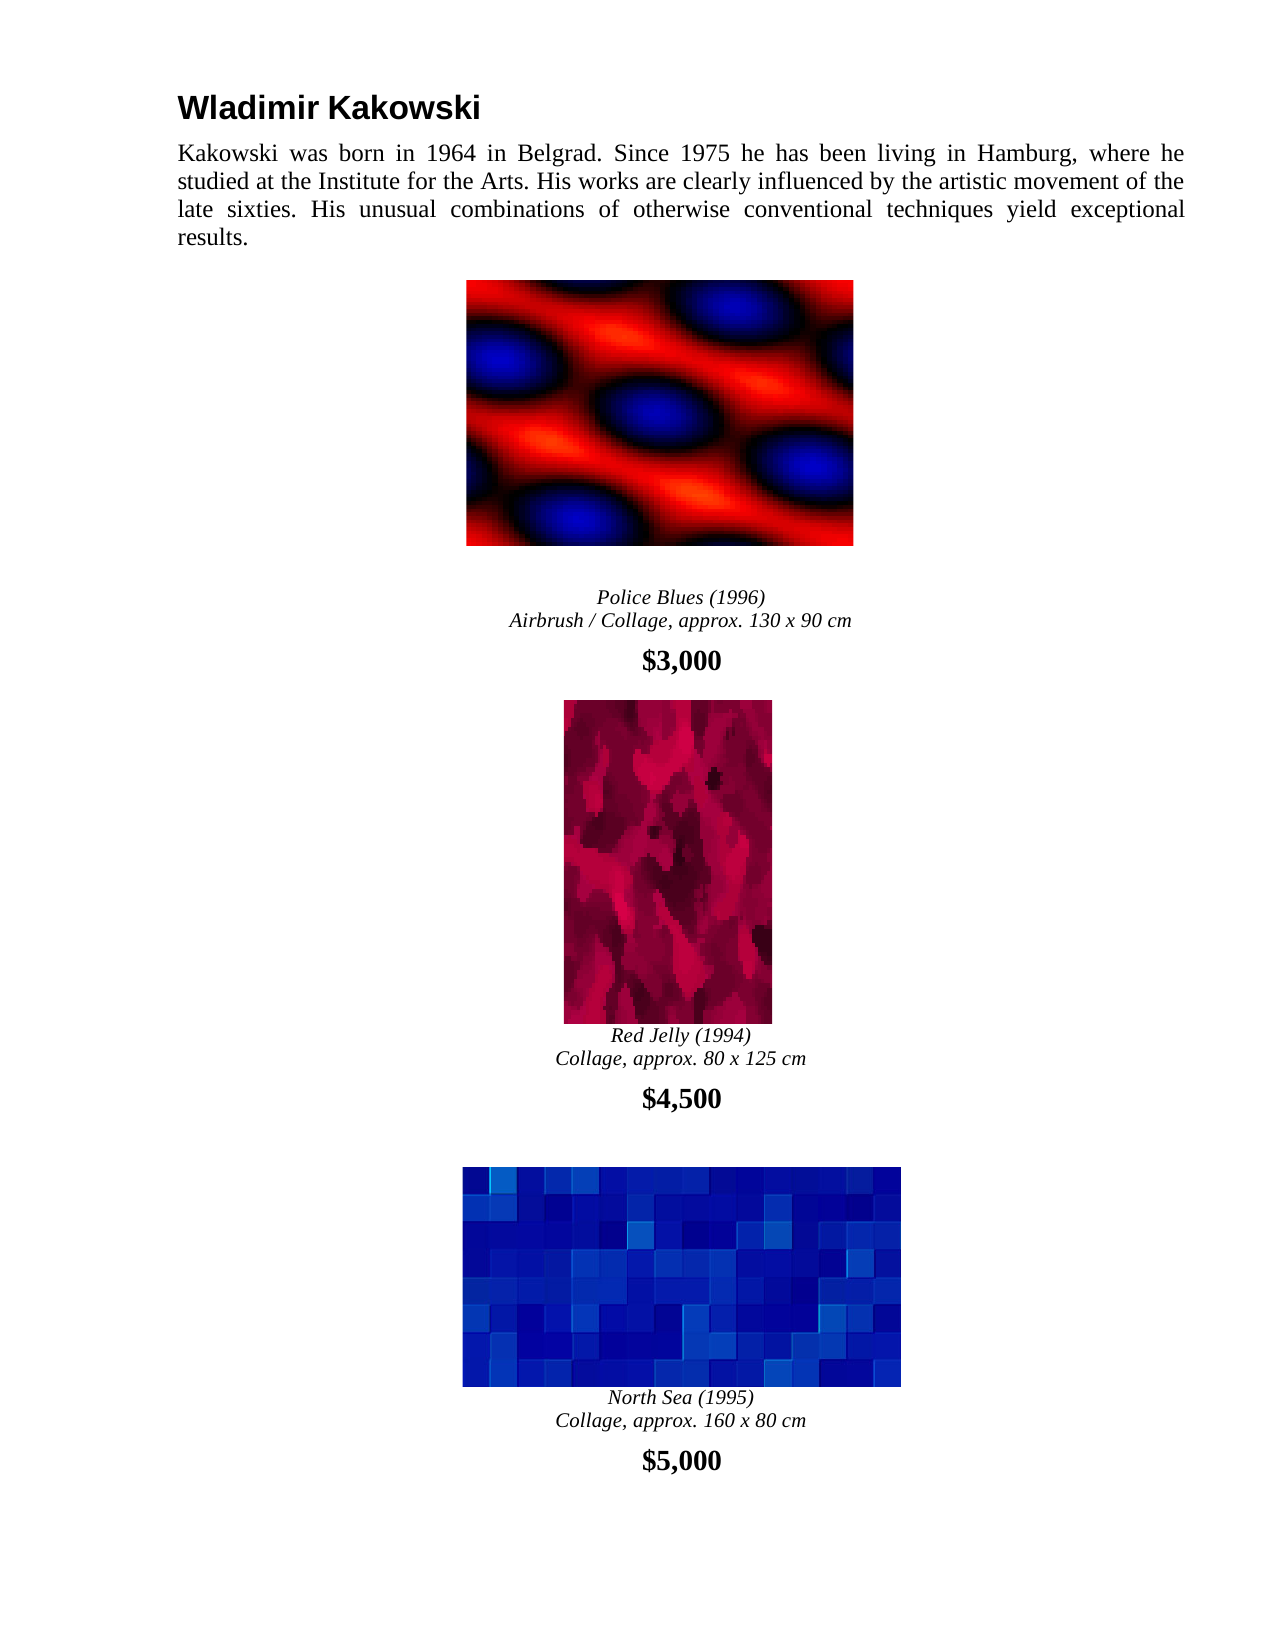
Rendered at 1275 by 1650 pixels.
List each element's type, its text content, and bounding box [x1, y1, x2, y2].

subtitle Wladimir Kakowski [177, 88, 1186, 126]
text North Sea (1995) Collage, approx. 160 x 80 cm [177, 1190, 1186, 1432]
text $4,500 [177, 1082, 1186, 1115]
text $5,000 [177, 1445, 1186, 1477]
picture [462, 1167, 901, 1387]
picture [466, 280, 854, 546]
text Red Jelly (1994) Collage, approx. 80 x 125 cm [177, 752, 1186, 1070]
text Police Blues (1996) Airbrush / Collage, approx. 130 x 90 cm [177, 586, 1186, 632]
picture [563, 700, 773, 1024]
text $3,000 [177, 644, 1186, 677]
text Kakowski was born in 1964 in Belgrad. Since 1975 he has been living in Hamburg, where he studied at the Institute for the Arts. His works are clearly influenced by the artistic movement of the late sixties. His unusual combinations of otherwise conventional techniques yield exceptional results. [177, 138, 1186, 251]
